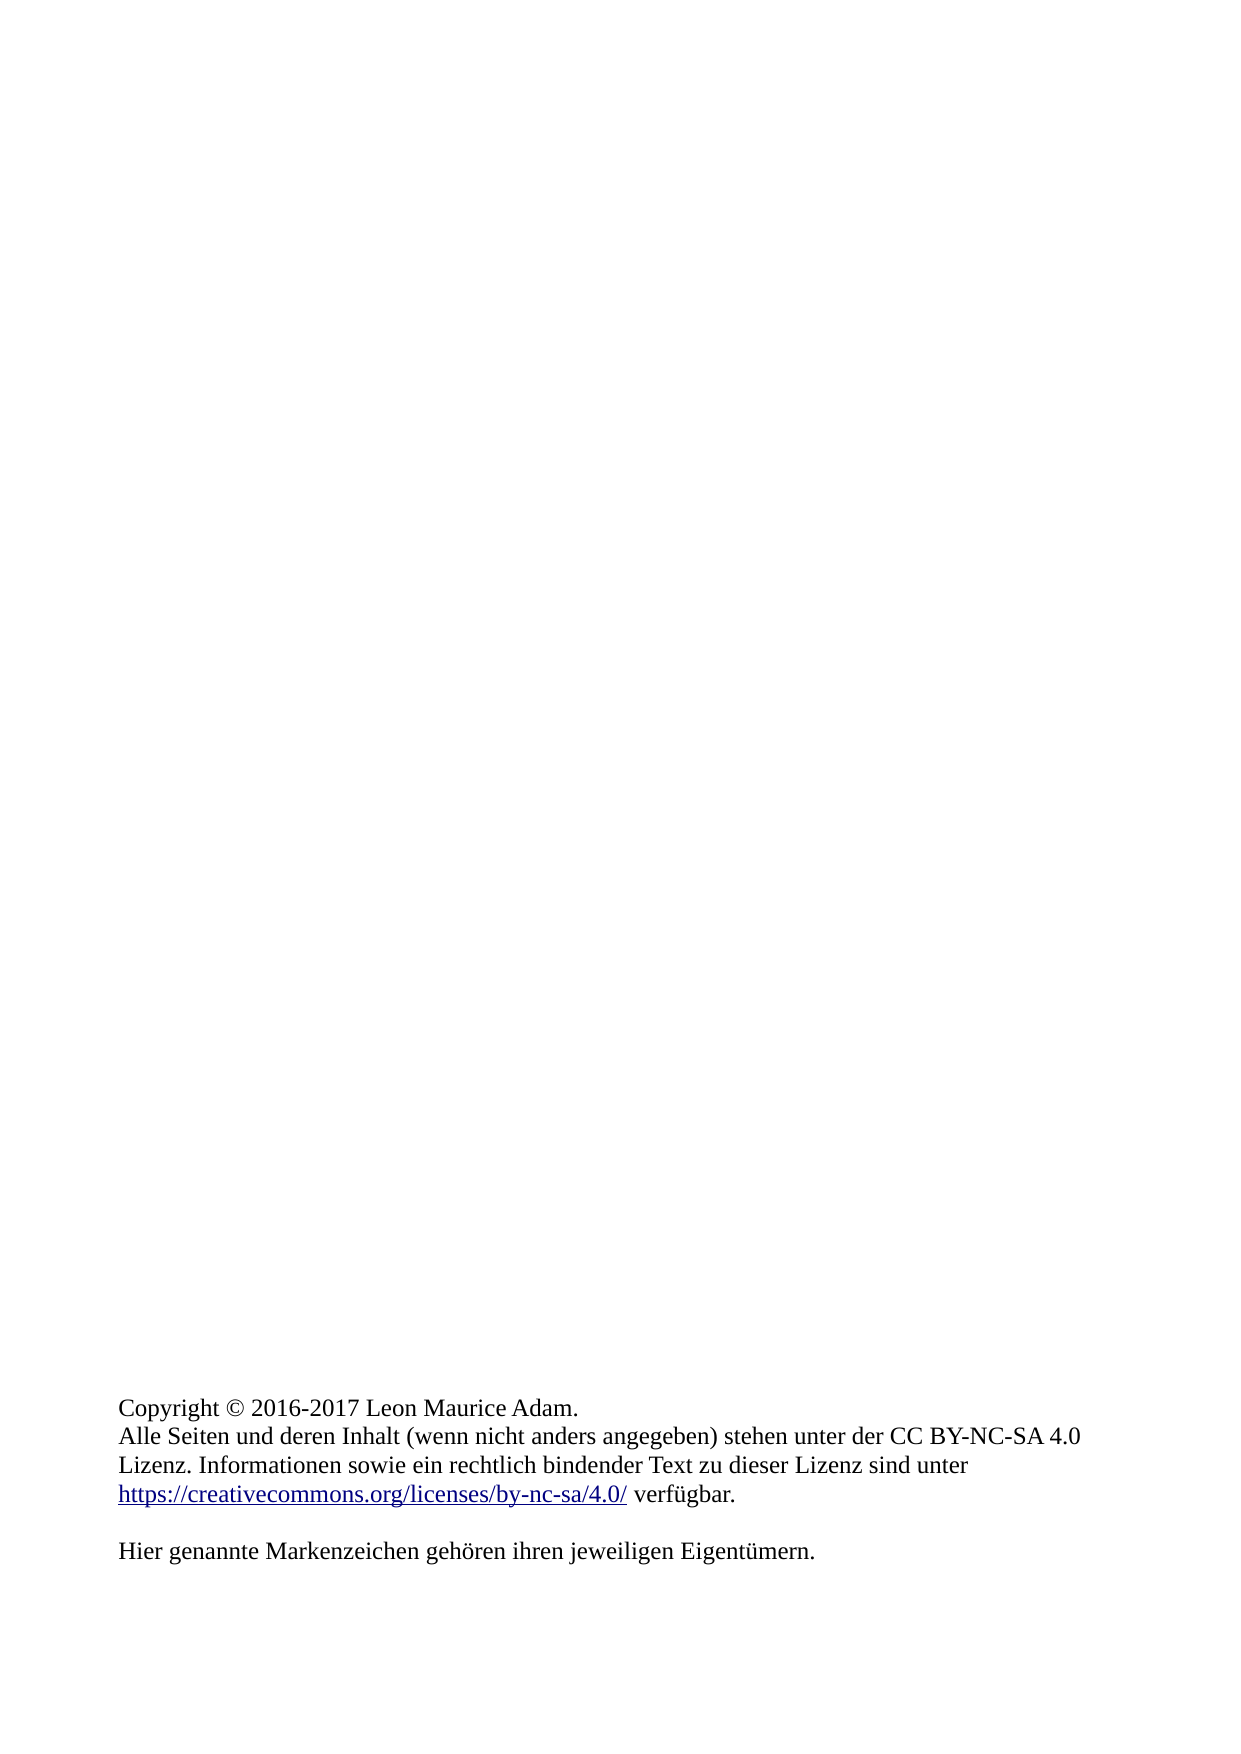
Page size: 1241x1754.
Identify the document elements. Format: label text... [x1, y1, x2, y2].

text Copyright © 2016-2017 Leon Maurice Adam. [118, 1393, 1122, 1421]
text Hier genannte Markenzeichen gehören ihren jeweiligen Eigentümern. [118, 1536, 1122, 1565]
text Alle Seiten und deren Inhalt (wenn nicht anders angegeben) stehen unter der CC BY-NC-SA 4.0 Lizenz. Informationen sowie ein rechtlich bindender Text zu dieser Lizenz sind unter https://creativecommons.org/licenses/by-nc-sa/4.0/ verfügbar. [118, 1421, 1122, 1508]
